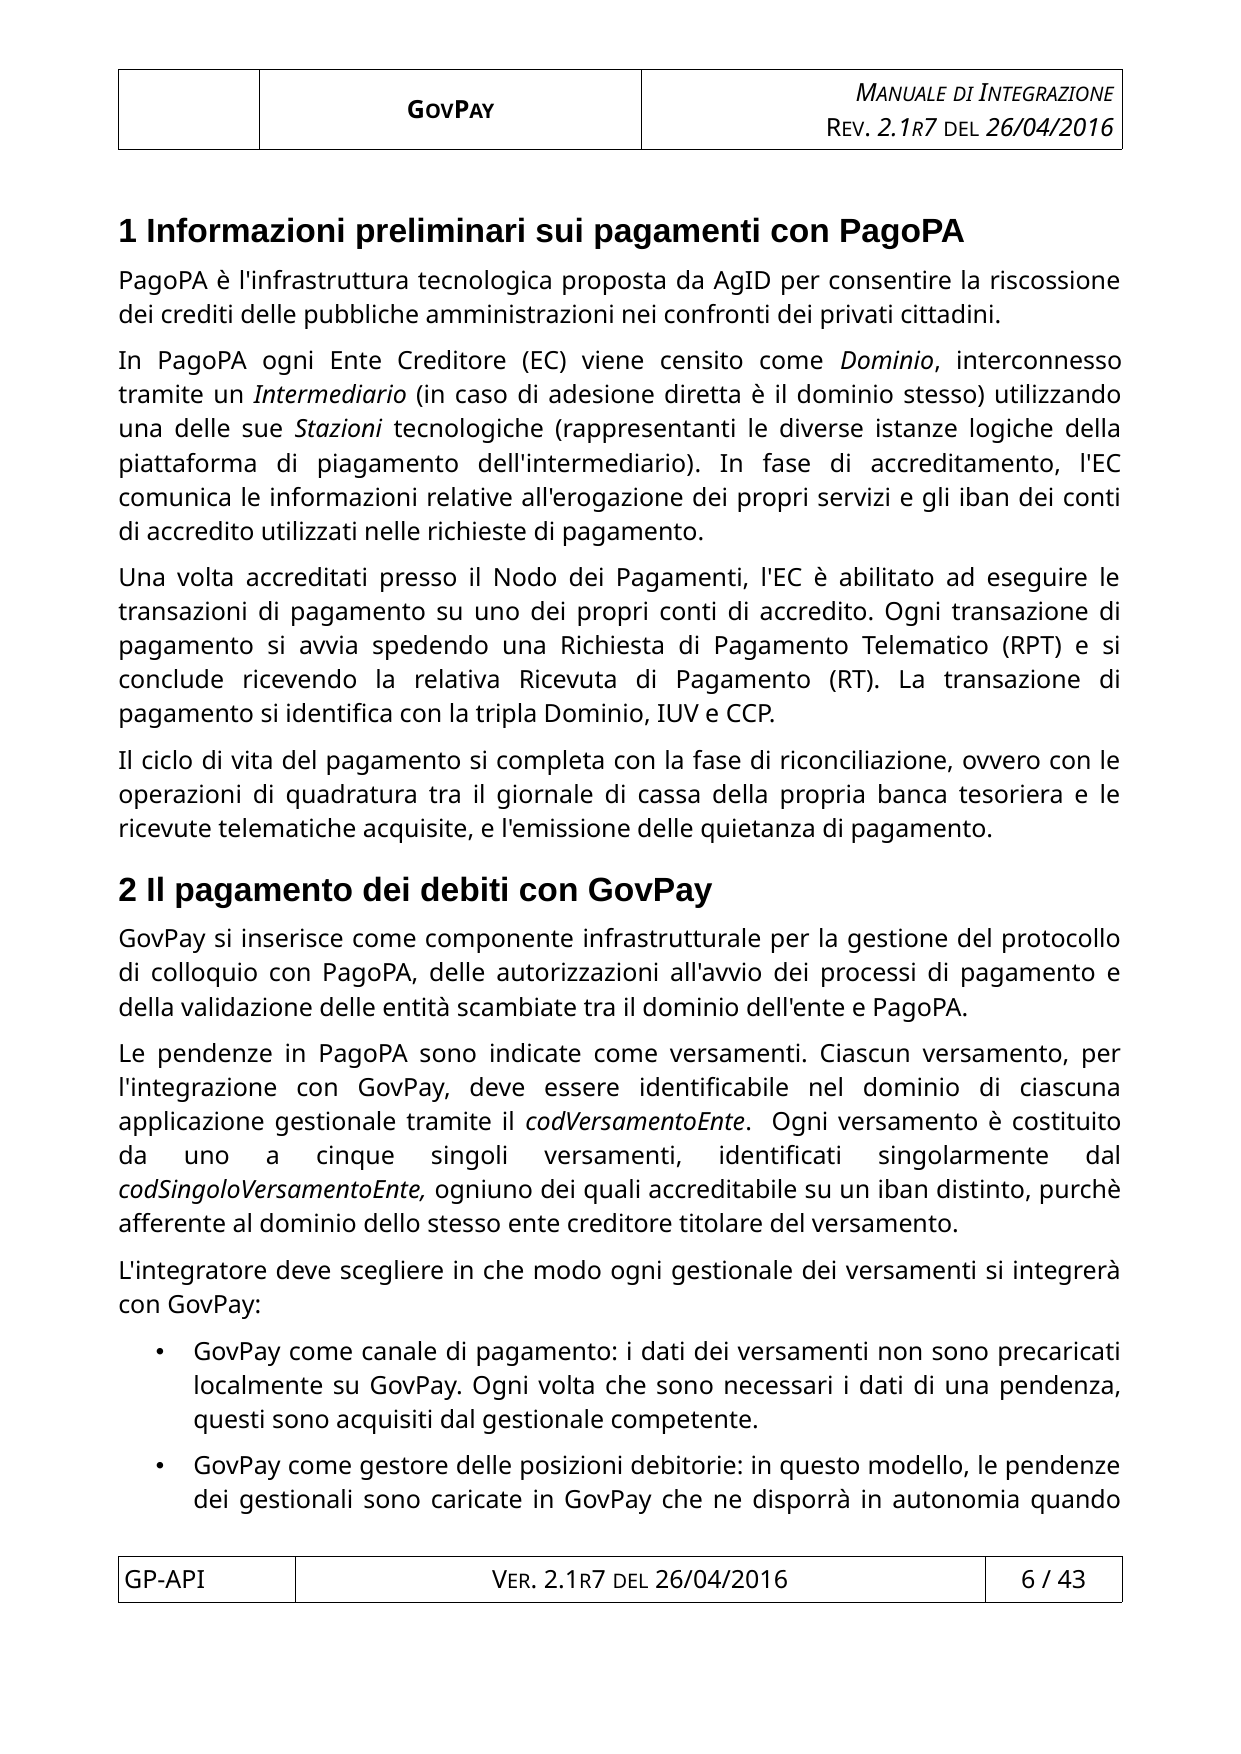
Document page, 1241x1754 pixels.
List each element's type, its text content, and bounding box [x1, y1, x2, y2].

list GovPay come gestore delle posizioni debitorie: in questo modello, le pendenze dei gestionali sono caricate in GovPay che ne disporrà in autonomia quando [156, 1448, 1122, 1516]
list GovPay come canale di pagamento: i dati dei versamenti non sono precaricati localmente su GovPay. Ogni volta che sono necessari i dati di una pendenza, questi sono acquisiti dal gestionale competente. [156, 1333, 1122, 1435]
text Una volta accreditati presso il Nodo dei Pagamenti, l'EC è abilitato ad eseguire le transazioni di pagamento su uno dei propri conti di accredito. Ogni transazione di pagamento si avvia spedendo una Richiesta di Pagamento Telematico (RPT) e si conclude ricevendo la relativa Ricevuta di Pagamento (RT). La transazione di pagamento si identifica con la tripla Dominio, IUV e CCP. [118, 560, 1122, 730]
subtitle Informazioni preliminari sui pagamenti con PagoPA [118, 211, 1122, 250]
text L'integratore deve scegliere in che modo ogni gestionale dei versamenti si integrerà con GovPay: [118, 1253, 1122, 1321]
text GovPay si inserisce come componente infrastrutturale per la gestione del protocollo di colloquio con PagoPA, delle autorizzazioni all'avvio dei processi di pagamento e della validazione delle entità scambiate tra il dominio dell'ente e PagoPA. [118, 921, 1122, 1023]
text PagoPA è l'infrastruttura tecnologica proposta da AgID per consentire la riscossione dei crediti delle pubbliche amministrazioni nei confronti dei privati cittadini. [118, 262, 1122, 331]
text Le pendenze in PagoPA sono indicate come versamenti. Ciascun versamento, per l'integrazione con GovPay, deve essere identificabile nel dominio di ciascuna applicazione gestionale tramite il codVersamentoEnte. Ogni versamento è costituito da uno a cinque singoli versamenti, identificati singolarmente dal codSingoloVersamentoEnte, ogniuno dei quali accreditabile su un iban distinto, purchè afferente al dominio dello stesso ente creditore titolare del versamento. [118, 1036, 1122, 1240]
text Il ciclo di vita del pagamento si completa con la fase di riconciliazione, ovvero con le operazioni di quadratura tra il giornale di cassa della propria banca tesoriera e le ricevute telematiche acquisite, e l'emissione delle quietanza di pagamento. [118, 743, 1122, 845]
subtitle Il pagamento dei debiti con GovPay [118, 870, 1122, 908]
text In PagoPA ogni Ente Creditore (EC) viene censito come Dominio, interconnesso tramite un Intermediario (in caso di adesione diretta è il dominio stesso) utilizzando una delle sue Stazioni tecnologiche (rappresentanti le diverse istanze logiche della piattaforma di piagamento dell'intermediario). In fase di accreditamento, l'EC comunica le informazioni relative all'erogazione dei propri servizi e gli iban dei conti di accredito utilizzati nelle richieste di pagamento. [118, 343, 1122, 547]
